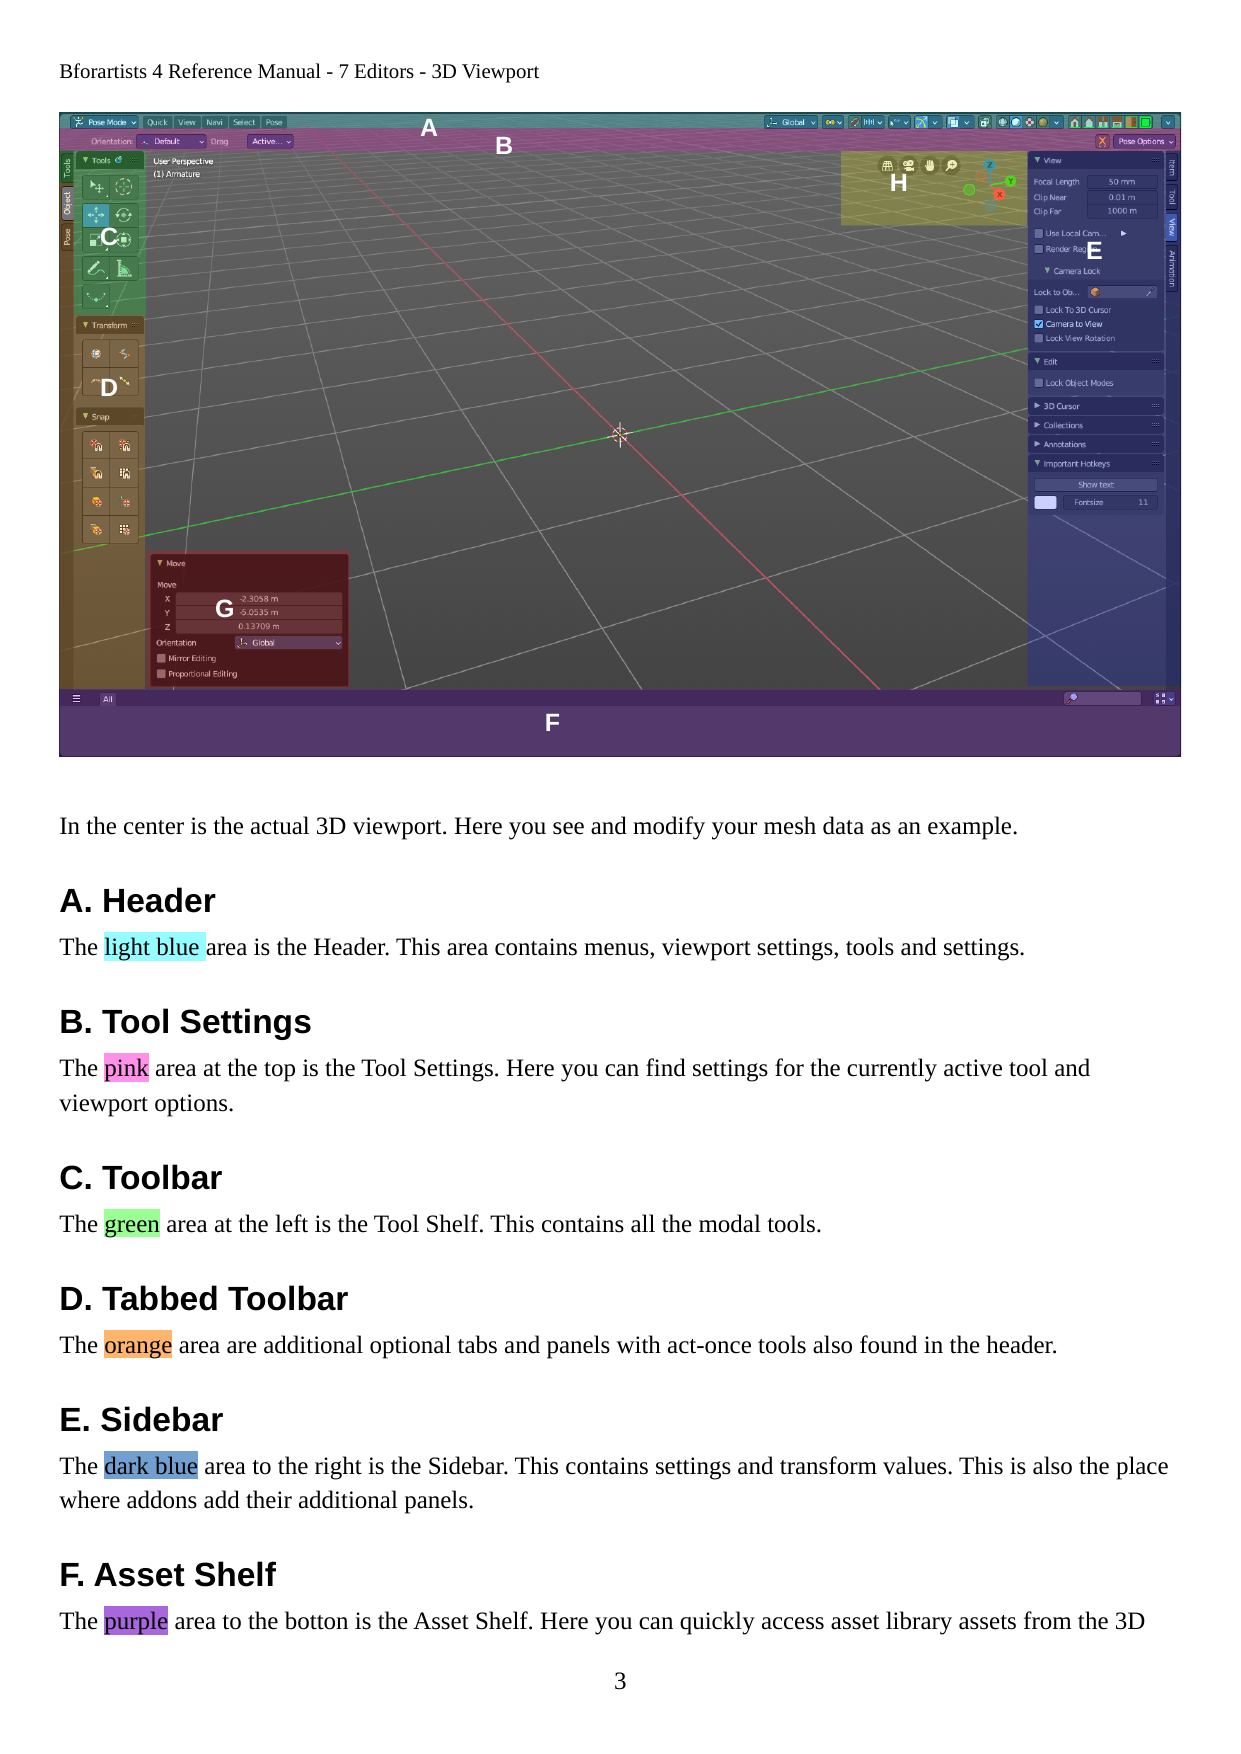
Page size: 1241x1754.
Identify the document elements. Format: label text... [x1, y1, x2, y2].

text The purple area to the botton is the Asset Shelf. Here you can quickly access asset library assets from the 3D [59, 1606, 1181, 1635]
text The pink area at the top is the Tool Settings. Here you can find settings for the currently active tool and viewport options. [59, 1053, 1181, 1116]
subtitle C. Toolbar [59, 1157, 1181, 1196]
subtitle A. Header [59, 881, 1181, 919]
picture [59, 112, 1182, 757]
text The dark blue area to the right is the Sidebar. This contains settings and transform values. This is also the place where addons add their additional panels. [59, 1451, 1181, 1514]
text The light blue area is the Header. This area contains menus, viewport settings, tools and settings. [59, 932, 1181, 961]
subtitle D. Tabbed Toolbar [59, 1278, 1181, 1317]
text The orange area are additional optional tabs and panels with act-once tools also found in the header. [59, 1330, 1181, 1358]
text The green area at the left is the Tool Shelf. This contains all the modal tools. [59, 1209, 1181, 1237]
text In the center is the actual 3D viewport. Here you see and modify your mesh data as an example. [59, 811, 1181, 840]
subtitle F. Asset Shelf [59, 1555, 1181, 1594]
subtitle B. Tool Settings [59, 1002, 1181, 1041]
subtitle E. Sidebar [59, 1399, 1181, 1438]
